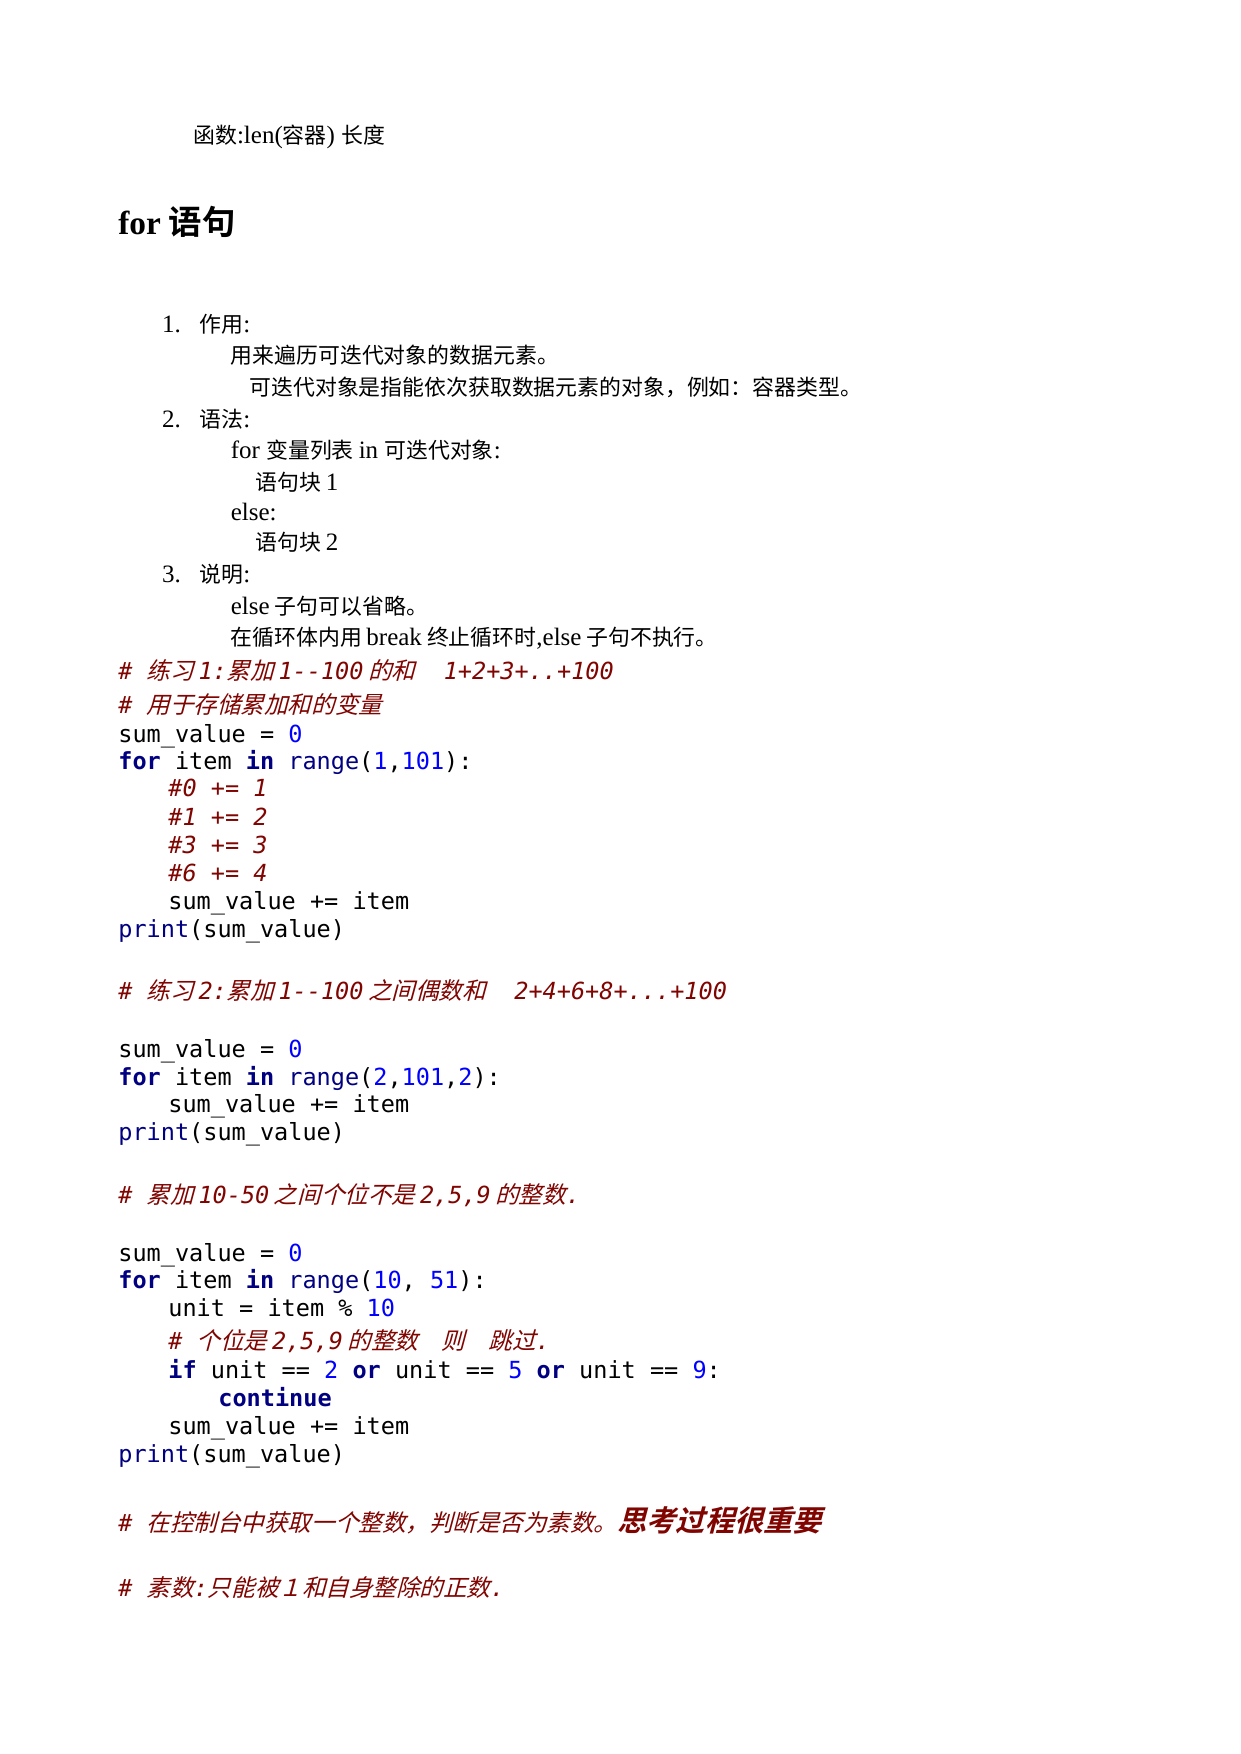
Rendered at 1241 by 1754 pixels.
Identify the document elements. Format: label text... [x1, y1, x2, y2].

text 语句块1 [162, 465, 1122, 497]
text # 在控制台中获取一个整数，判断是否为素数。思考过程很重要 [118, 1497, 1122, 1540]
text # 素数:只能被１和自身整除的正数. [118, 1569, 1122, 1603]
text sum_value += item [118, 1412, 1122, 1441]
text unit = item % 10 [118, 1294, 1122, 1322]
text print(sum_value) [118, 1119, 1122, 1146]
text # 累加10-50之间个位不是2,5,9的整数. [118, 1176, 1122, 1210]
text print(sum_value) [118, 916, 1122, 943]
text 可迭代对象是指能依次获取数据元素的对象，例如：容器类型。 [206, 370, 1122, 402]
text 函数:len(容器) 长度 [118, 118, 1122, 150]
text sum_value += item [118, 1091, 1122, 1119]
text for 变量列表 in 可迭代对象: [162, 433, 1122, 465]
text sum_value = 0 [118, 1239, 1122, 1267]
text #6 += 4 [118, 859, 1122, 887]
text for item in range(1,101): [118, 747, 1122, 775]
text # 个位是2,5,9的整数 则 跳过. [118, 1322, 1122, 1356]
text #3 += 3 [118, 831, 1122, 859]
text 语句块2 [162, 525, 1122, 557]
text continue [118, 1384, 1122, 1412]
text print(sum_value) [118, 1441, 1122, 1468]
text else子句可以省略。 [162, 589, 1122, 620]
text for item in range(2,101,2): [118, 1063, 1122, 1091]
text # 练习1:累加1--100的和 1+2+3+..+100 [118, 652, 1122, 686]
text for item in range(10, 51): [118, 1267, 1122, 1294]
text # 用于存储累加和的变量 [118, 686, 1122, 720]
text else: [162, 497, 1122, 525]
list 作用: [162, 307, 1122, 338]
subtitle for 语句 [118, 196, 1122, 244]
list 语法: [162, 402, 1122, 433]
text #0 += 1 [118, 775, 1122, 803]
list 说明: [162, 557, 1122, 589]
text # 练习2:累加1--100之间偶数和 2+4+6+8+...+100 [118, 972, 1122, 1006]
text if unit == 2 or unit == 5 or unit == 9: [118, 1356, 1122, 1384]
text 在循环体内用break终止循环时,else子句不执行。 [162, 620, 1122, 652]
text sum_value += item [118, 887, 1122, 916]
text sum_value = 0 [118, 1036, 1122, 1063]
text 用来遍历可迭代对象的数据元素。 [162, 338, 1122, 370]
text #1 += 2 [118, 803, 1122, 831]
text sum_value = 0 [118, 720, 1122, 747]
